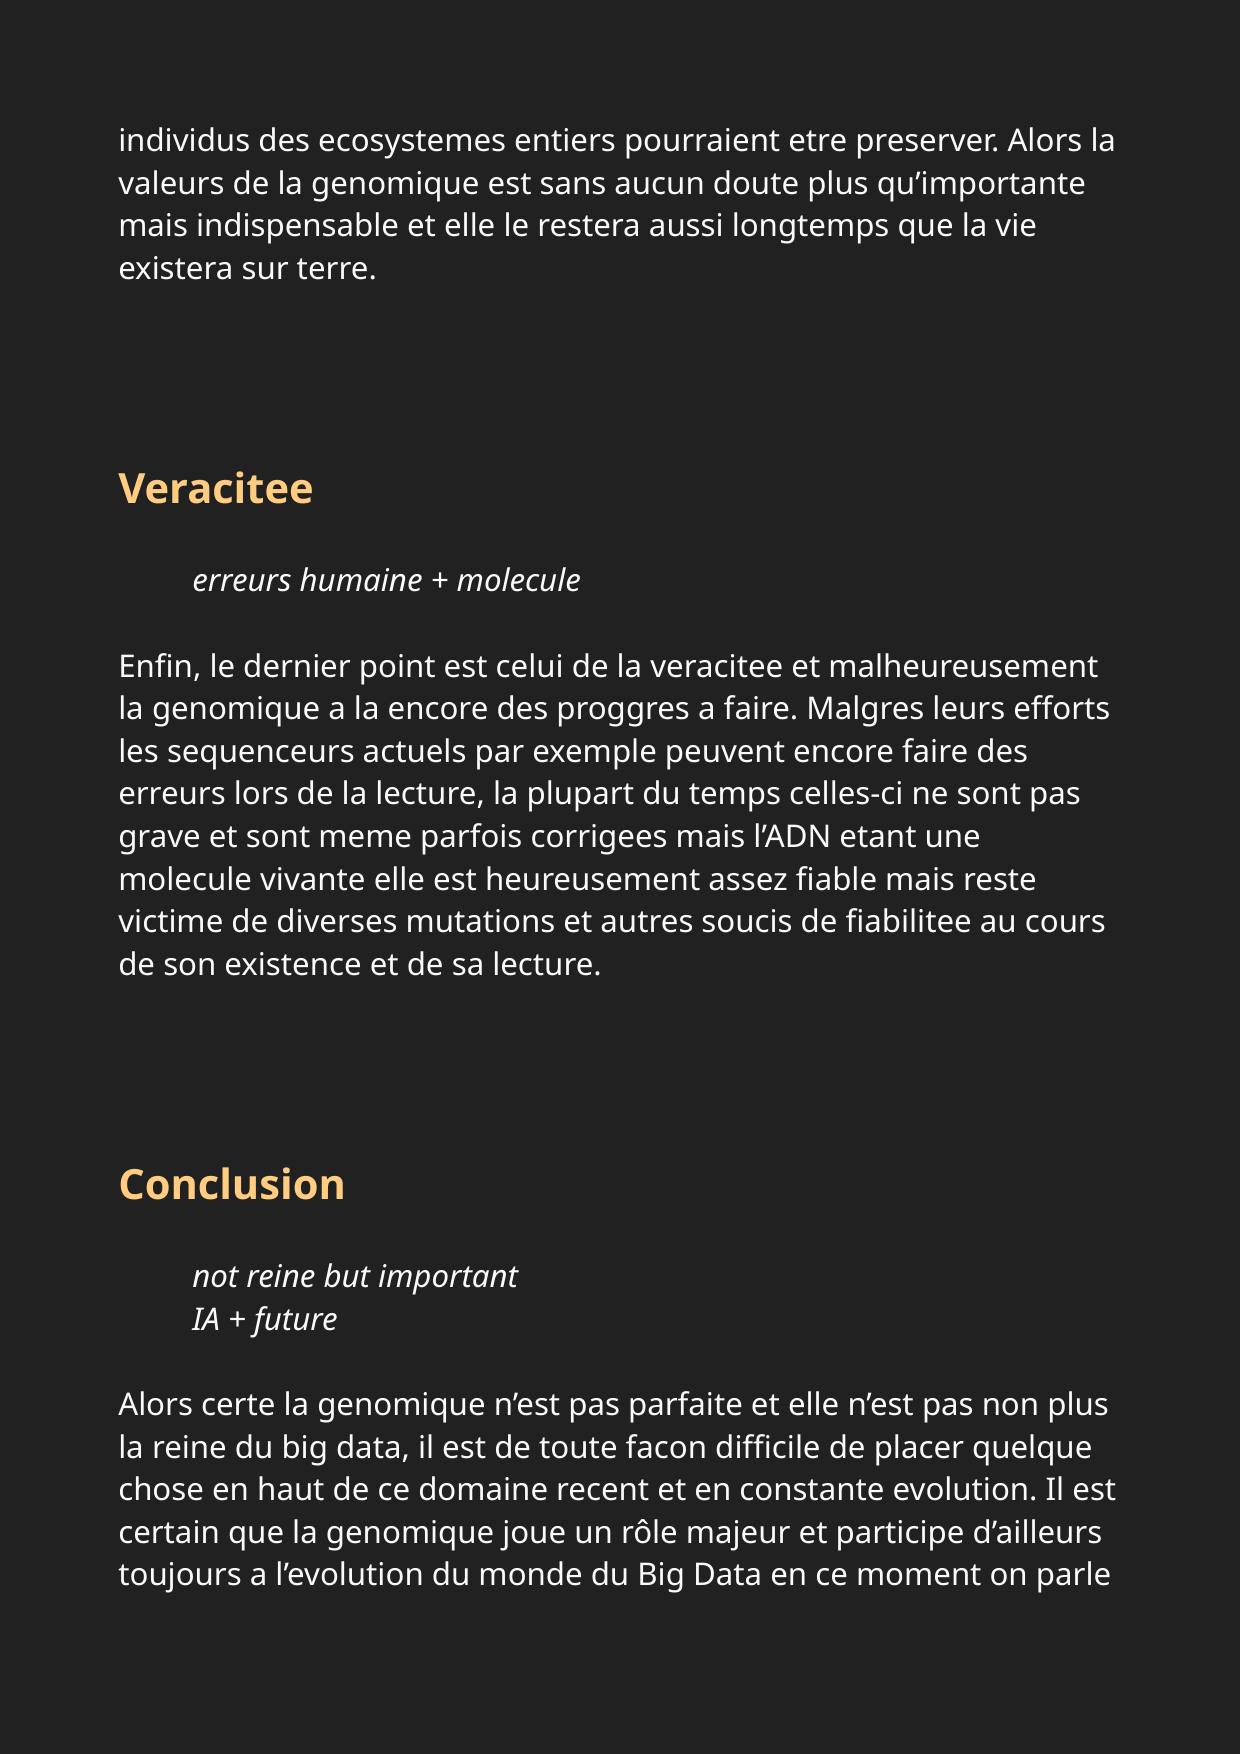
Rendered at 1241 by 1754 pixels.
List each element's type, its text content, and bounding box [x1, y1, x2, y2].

text individus des ecosystemes entiers pourraient etre preserver. Alors la valeurs de la genomique est sans aucun doute plus qu’importante mais indispensable et elle le restera aussi longtemps que la vie existera sur terre. [118, 118, 1122, 288]
text not reine but important [118, 1254, 1122, 1297]
text erreurs humaine + molecule [118, 558, 1122, 601]
text Enfin, le dernier point est celui de la veracitee et malheureusement la genomique a la encore des proggres a faire. Malgres leurs efforts les sequenceurs actuels par exemple peuvent encore faire des erreurs lors de la lecture, la plupart du temps celles-ci ne sont pas grave et sont meme parfois corrigees mais l’ADN etant une molecule vivante elle est heureusement assez fiable mais reste victime de diverses mutations et autres soucis de fiabilitee au cours de son existence et de sa lecture. [118, 643, 1122, 984]
text Veracitee [118, 459, 1122, 516]
text Alors certe la genomique n’est pas parfaite et elle n’est pas non plus la reine du big data, il est de toute facon difficile de placer quelque chose en haut de ce domaine recent et en constante evolution. Il est certain que la genomique joue un rôle majeur et participe d’ailleurs toujours a l’evolution du monde du Big Data en ce moment on parle [118, 1382, 1122, 1595]
text Conclusion [118, 1155, 1122, 1212]
text IA + future [118, 1297, 1122, 1339]
